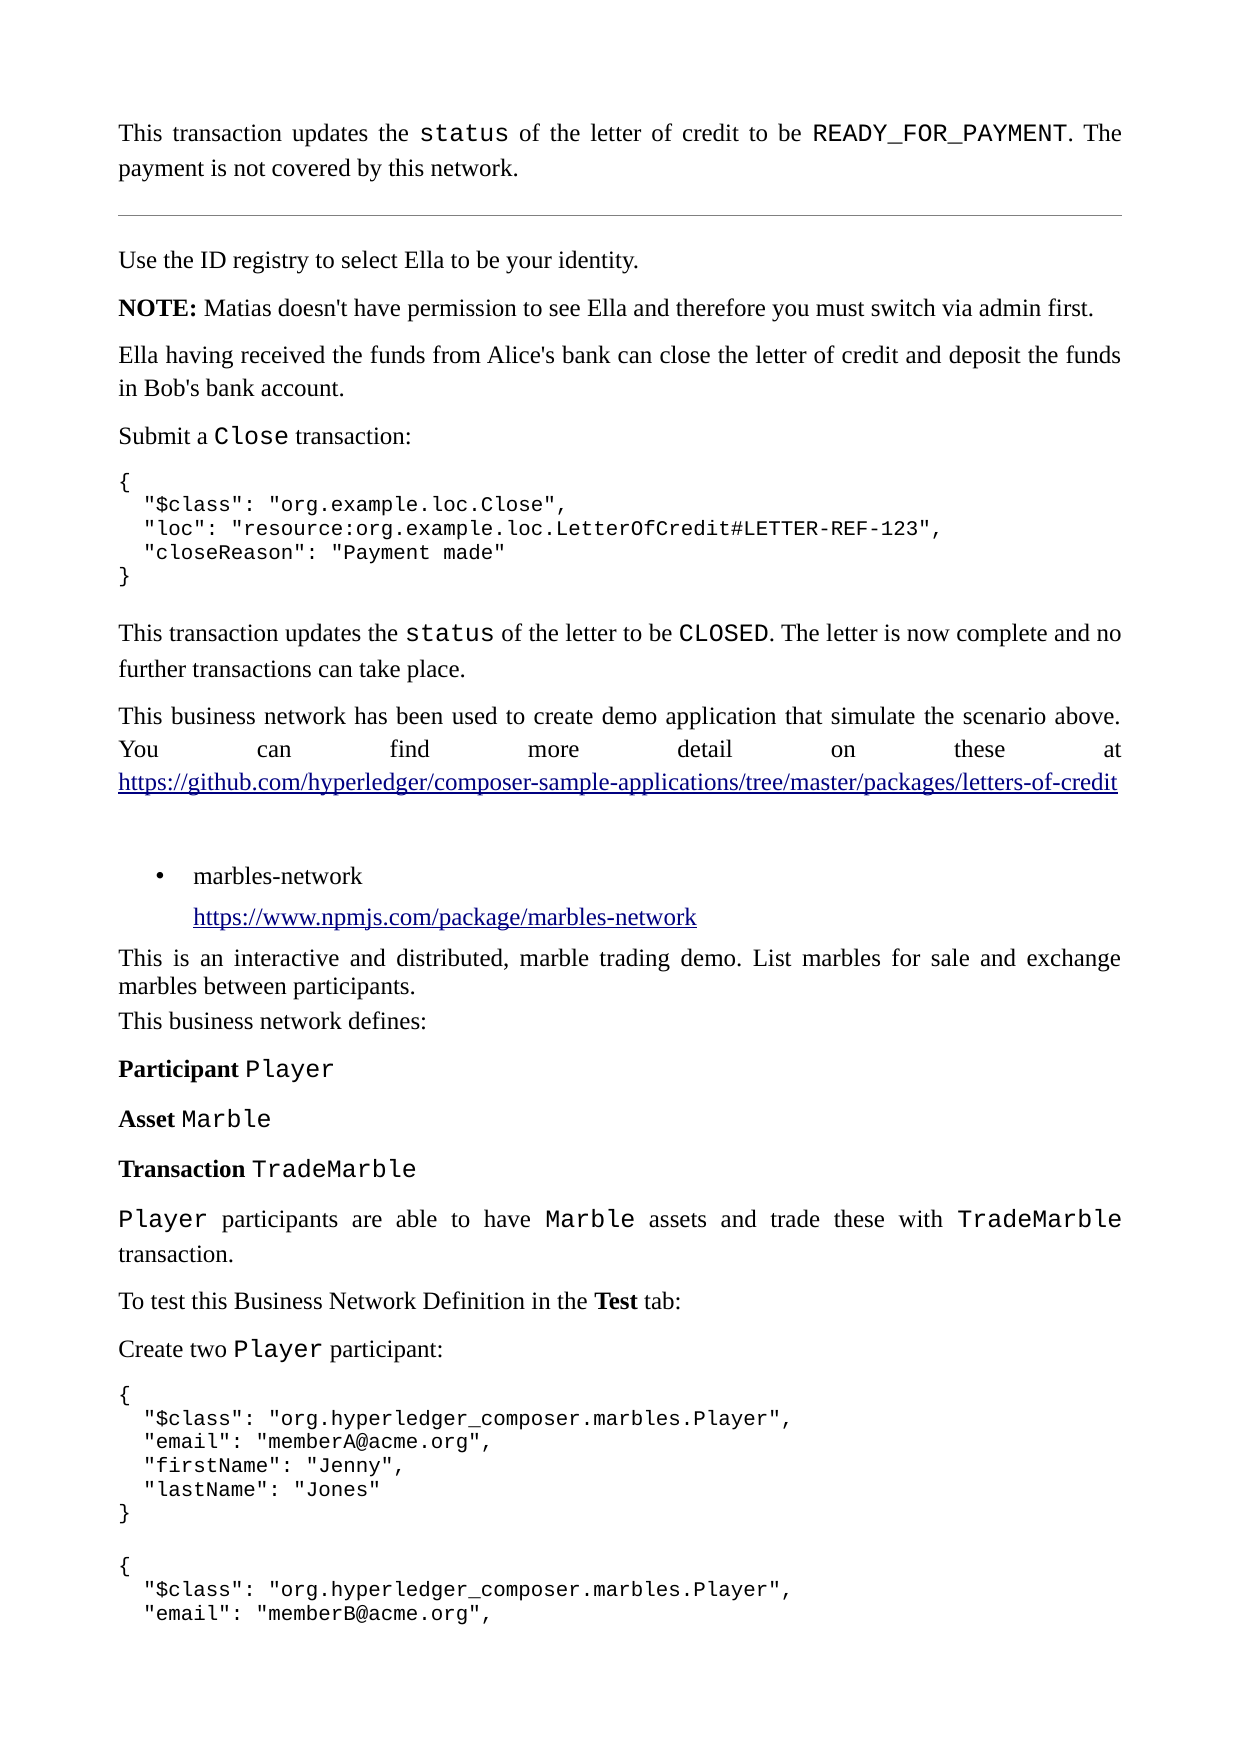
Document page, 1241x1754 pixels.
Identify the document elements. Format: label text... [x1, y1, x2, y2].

text "email": "memberB@acme.org", [118, 1603, 1122, 1626]
text } [118, 1502, 1122, 1526]
list marbles-network [156, 861, 1122, 890]
text "firstName": "Jenny", [118, 1455, 1122, 1479]
text Use the ID registry to select Ella to be your identity. [118, 245, 1122, 274]
text { [118, 471, 1122, 494]
text This transaction updates the status of the letter to be CLOSED. The letter is now complete and no further transactions can take place. [118, 618, 1122, 682]
text { [118, 1384, 1122, 1408]
text Player participants are able to have Marble assets and trade these with TradeMarble transaction. [118, 1204, 1122, 1268]
text "lastName": "Jones" [118, 1479, 1122, 1502]
text Asset Marble [118, 1104, 1122, 1134]
list https://www.npmjs.com/package/marbles-network [156, 902, 1122, 931]
text "$class": "org.hyperledger_composer.marbles.Player", [118, 1579, 1122, 1603]
text Create two Player participant: [118, 1334, 1122, 1365]
text "email": "memberA@acme.org", [118, 1431, 1122, 1455]
text Ella having received the funds from Alice's bank can close the letter of credit and deposit the funds in Bob's bank account. [118, 340, 1122, 402]
text "$class": "org.hyperledger_composer.marbles.Player", [118, 1408, 1122, 1431]
text { [118, 1555, 1122, 1579]
text "loc": "resource:org.example.loc.LetterOfCredit#LETTER-REF-123", [118, 518, 1122, 542]
text "closeReason": "Payment made" [118, 542, 1122, 565]
text This transaction updates the status of the letter of credit to be READY_FOR_PAYMENT. The payment is not covered by this network. [118, 118, 1122, 182]
text "$class": "org.example.loc.Close", [118, 494, 1122, 518]
text This business network has been used to create demo application that simulate the scenario above. You can find more detail on these at https://github.com/hyperledger/composer-sample-applications/tree/master/packages/letters-of-credit [118, 701, 1122, 796]
text NOTE: Matias doesn't have permission to see Ella and therefore you must switch via admin first. [118, 293, 1122, 321]
text To test this Business Network Definition in the Test tab: [118, 1286, 1122, 1315]
text This is an interactive and distributed, marble trading demo. List marbles for sale and exchange marbles between participants. [118, 943, 1122, 1000]
text Submit a Close transaction: [118, 421, 1122, 452]
text Participant Player [118, 1054, 1122, 1084]
text This business network defines: [118, 1006, 1122, 1035]
text Transaction TradeMarble [118, 1154, 1122, 1184]
text } [118, 565, 1122, 589]
